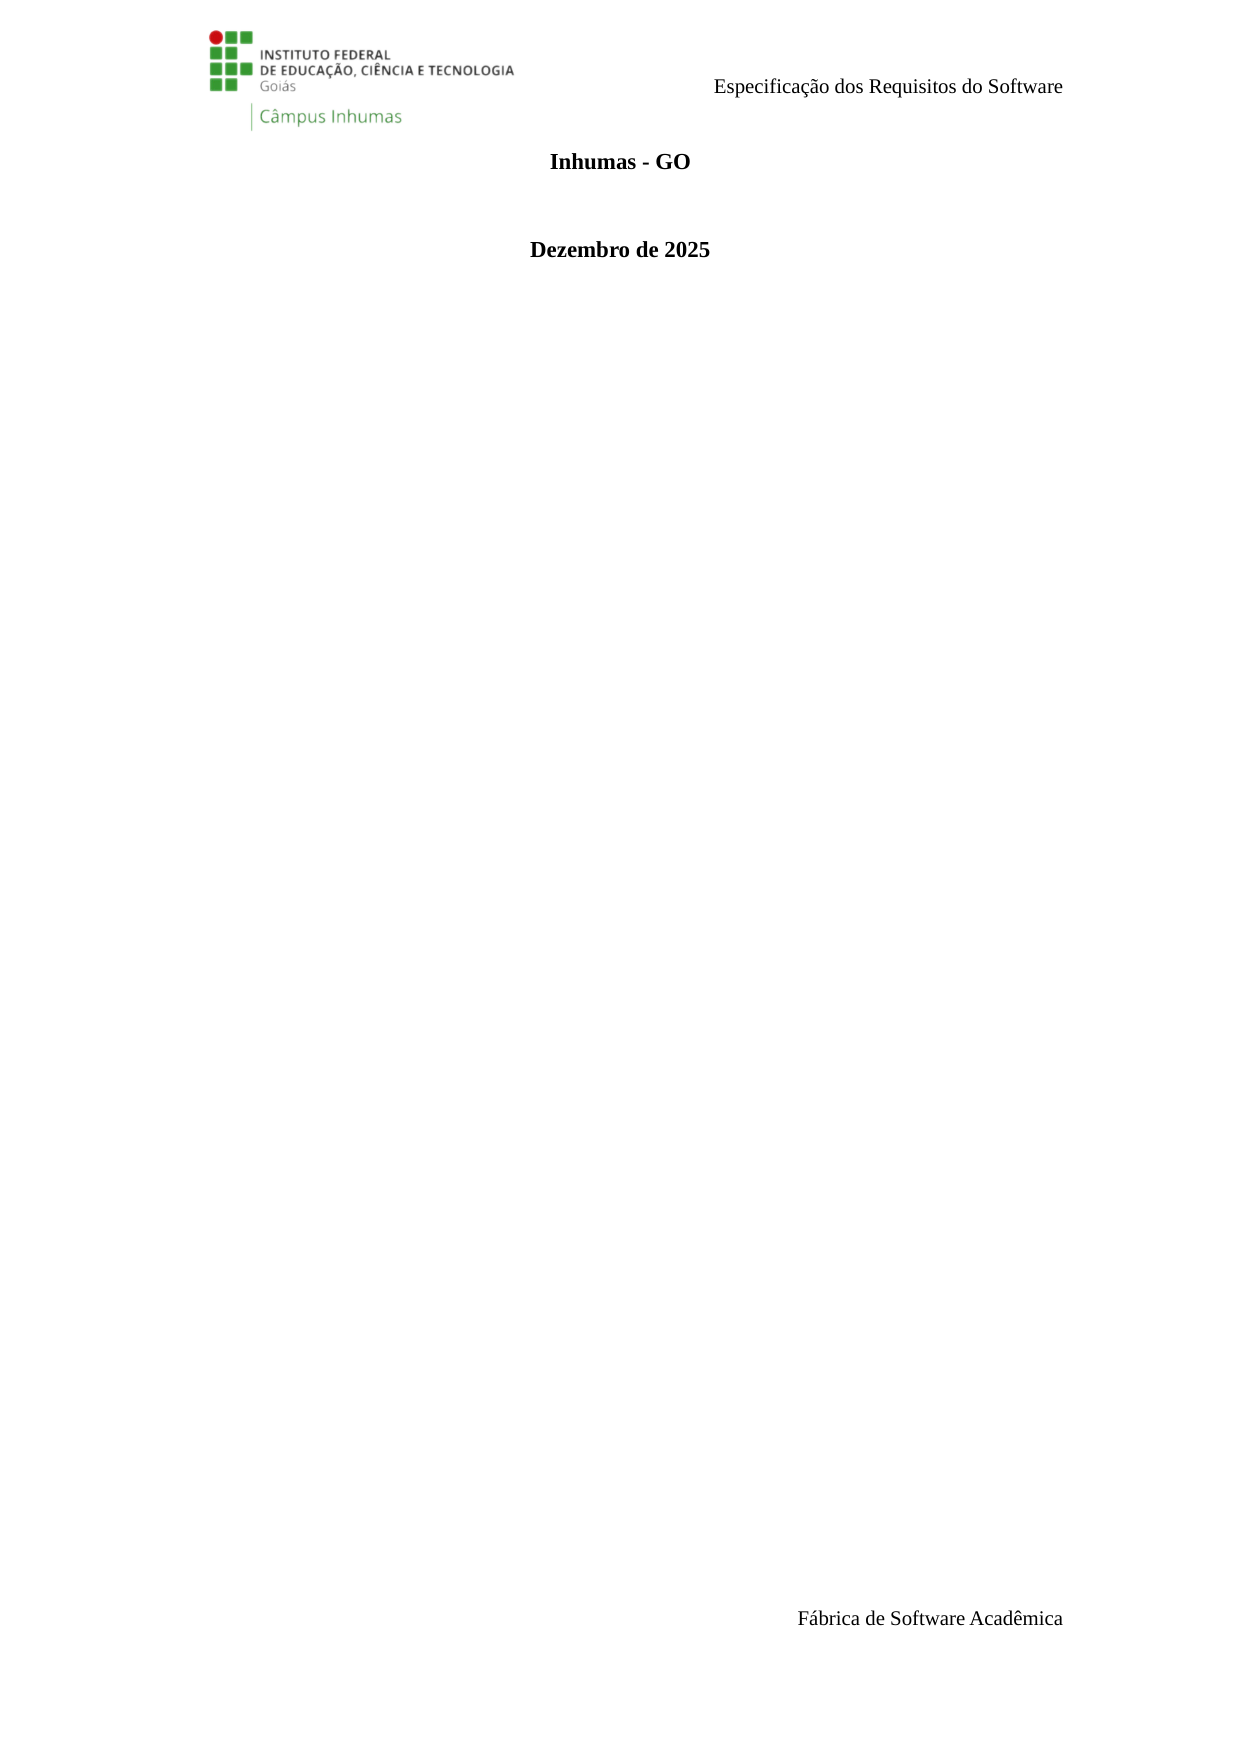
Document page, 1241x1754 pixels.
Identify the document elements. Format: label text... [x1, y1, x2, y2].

text Dezembro de 2025 [177, 237, 1063, 263]
text Inhumas - GO [177, 148, 1063, 174]
